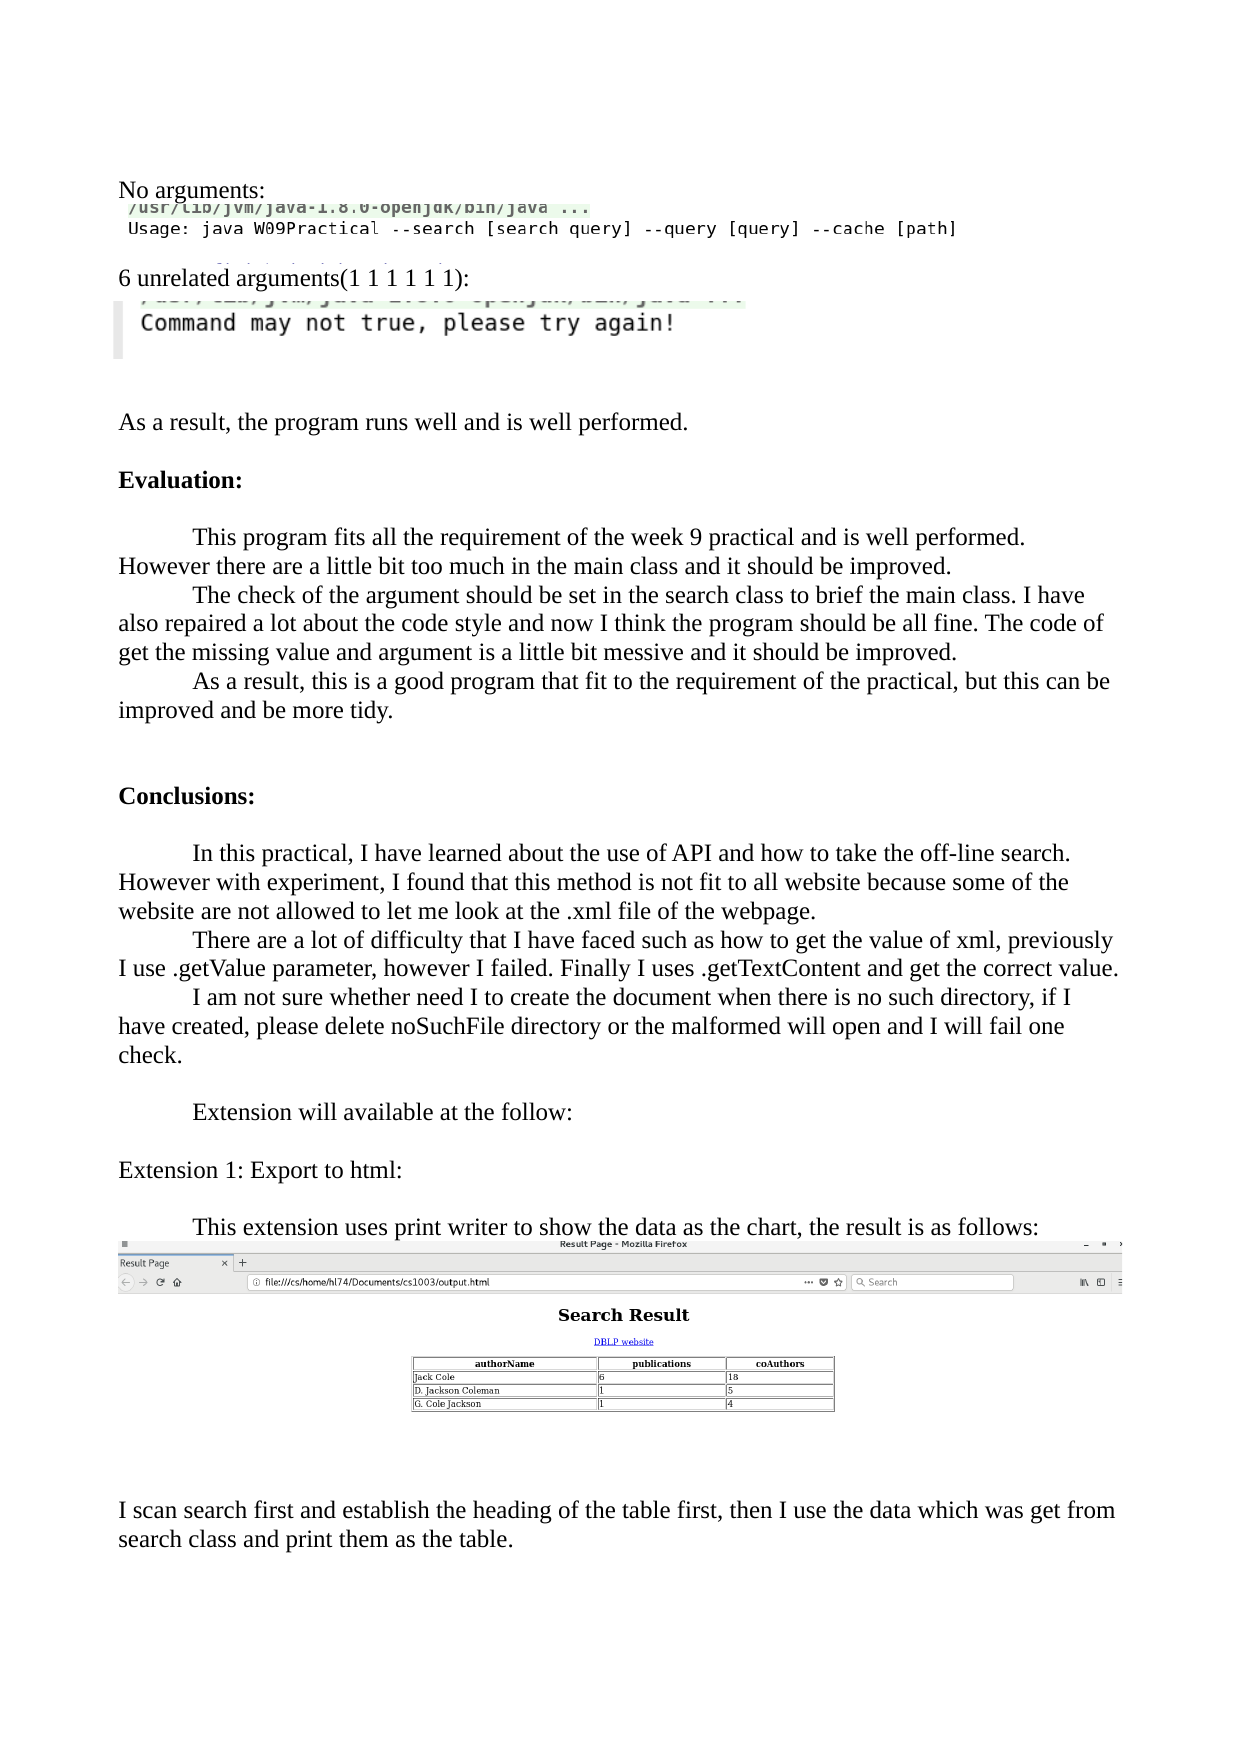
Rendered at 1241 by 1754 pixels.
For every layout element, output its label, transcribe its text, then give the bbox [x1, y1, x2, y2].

picture [118, 204, 1123, 264]
text 6 unrelated arguments(1 1 1 1 1 1): [118, 264, 1122, 292]
text This extension uses print writer to show the data as the chart, the result is as follows: [118, 1212, 1122, 1241]
text Conclusions: [118, 781, 1122, 810]
text No arguments: [118, 176, 1122, 204]
text As a result, this is a good program that fit to the requirement of the practical, but this can be improved and be more tidy. [118, 666, 1122, 723]
text This program fits all the requirement of the week 9 practical and is well performed. However there are a little bit too much in the main class and it should be improved. [118, 522, 1122, 580]
text Extension 1: Export to html: [118, 1155, 1122, 1183]
text Evaluation: [118, 465, 1122, 493]
text In this practical, I have learned about the use of API and how to take the off-line search. However with experiment, I found that this method is not fit to all website because some of the website are not allowed to let me look at the .xml file of the webpage. [118, 838, 1122, 925]
picture [113, 301, 767, 359]
text The check of the argument should be set in the search class to brief the main class. I have also repaired a lot about the code style and now I think the program should be all fine. The code of get the missing value and argument is a little bit messive and it should be improved. [118, 580, 1122, 666]
text Extension will available at the follow: [118, 1097, 1122, 1126]
picture [118, 1241, 1123, 1438]
text I scan search first and establish the heading of the table first, then I use the data which was get from search class and print them as the table. [118, 1495, 1122, 1553]
text As a result, the program runs well and is well performed. [118, 407, 1122, 436]
text There are a lot of difficulty that I have faced such as how to get the value of xml, previously I use .getValue parameter, however I failed. Finally I uses .getTextContent and get the correct value. [118, 925, 1122, 982]
text I am not sure whether need I to create the document when there is no such directory, if I have created, please delete noSuchFile directory or the malformed will open and I will fail one check. [118, 982, 1122, 1068]
